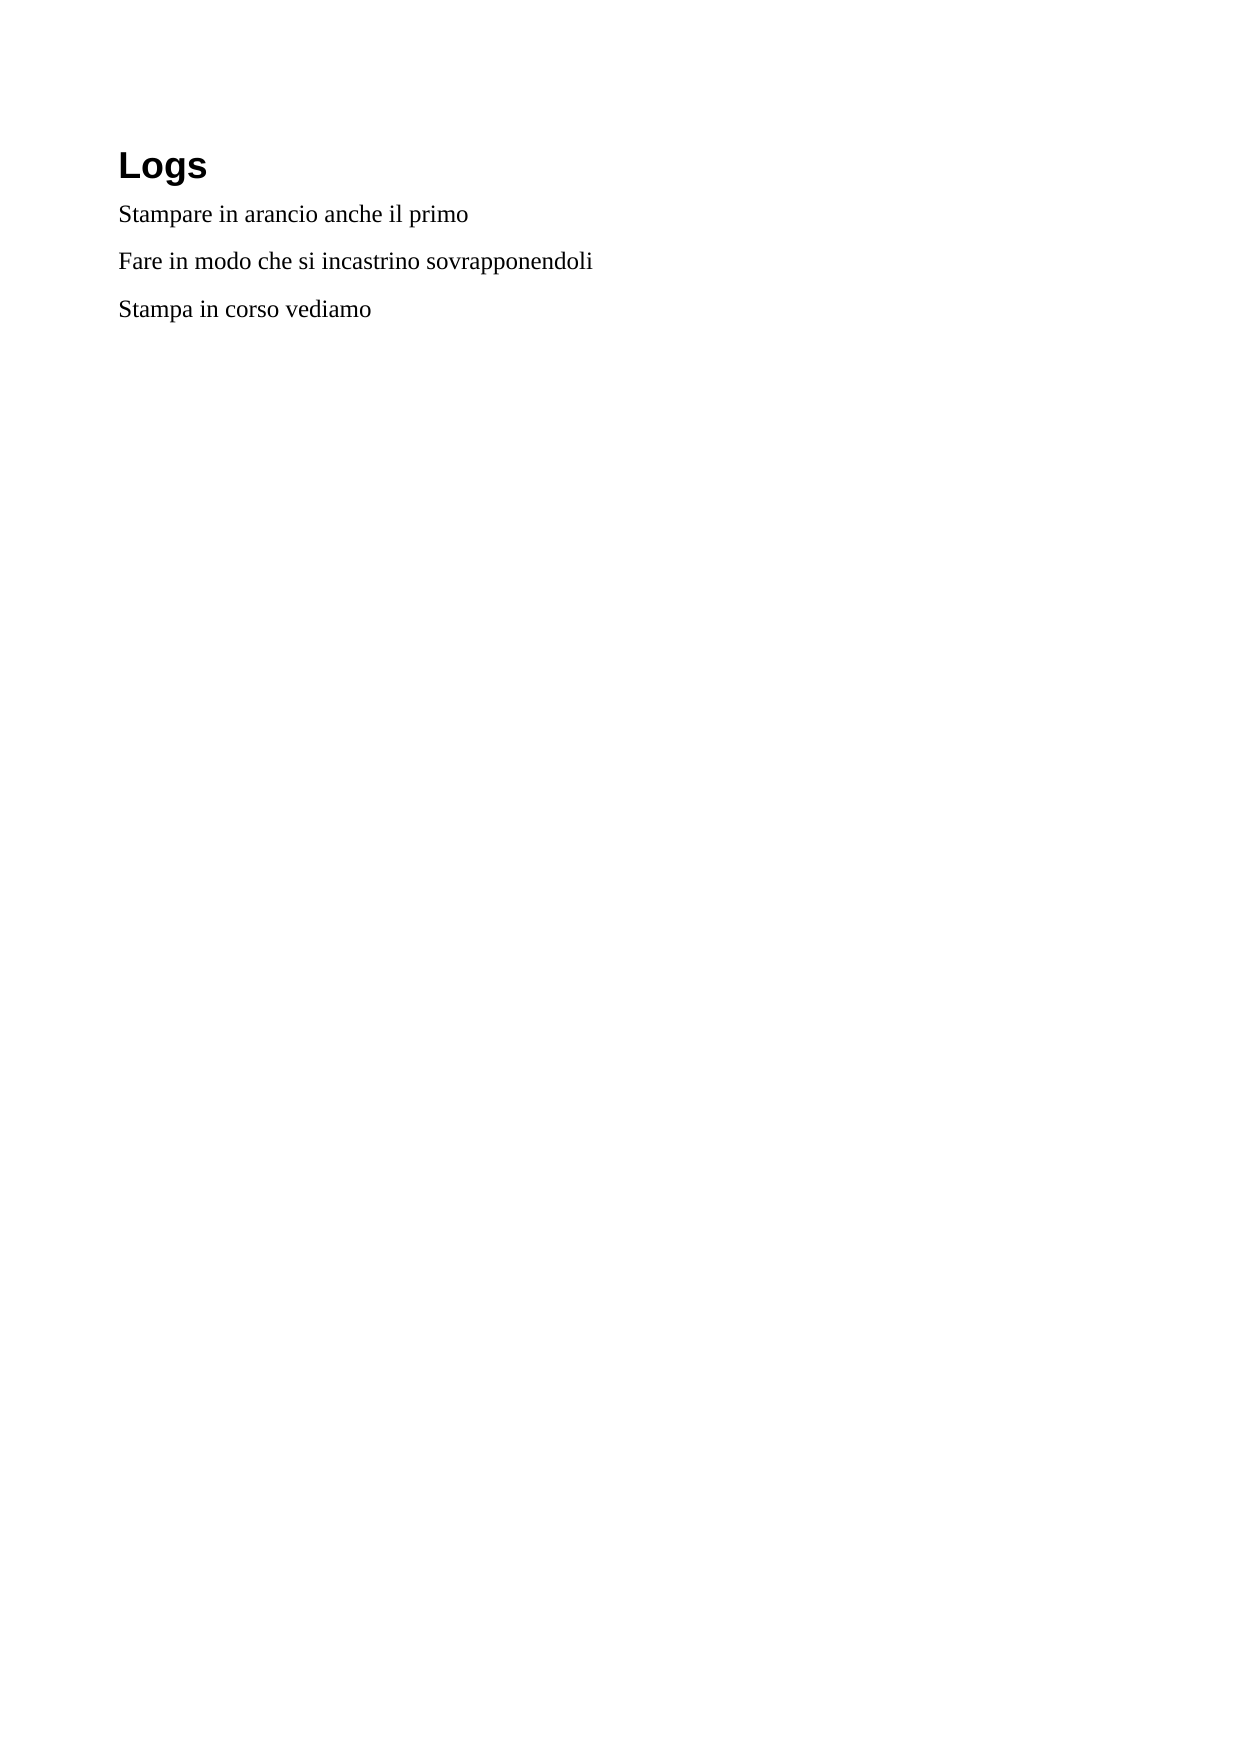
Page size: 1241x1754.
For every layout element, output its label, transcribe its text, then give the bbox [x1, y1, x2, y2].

text Stampare in arancio anche il primo [118, 199, 1122, 227]
text Stampa in corso vediamo [118, 294, 1122, 323]
text Fare in modo che si incastrino sovrapponendoli [118, 246, 1122, 275]
subtitle Logs [118, 143, 1122, 186]
